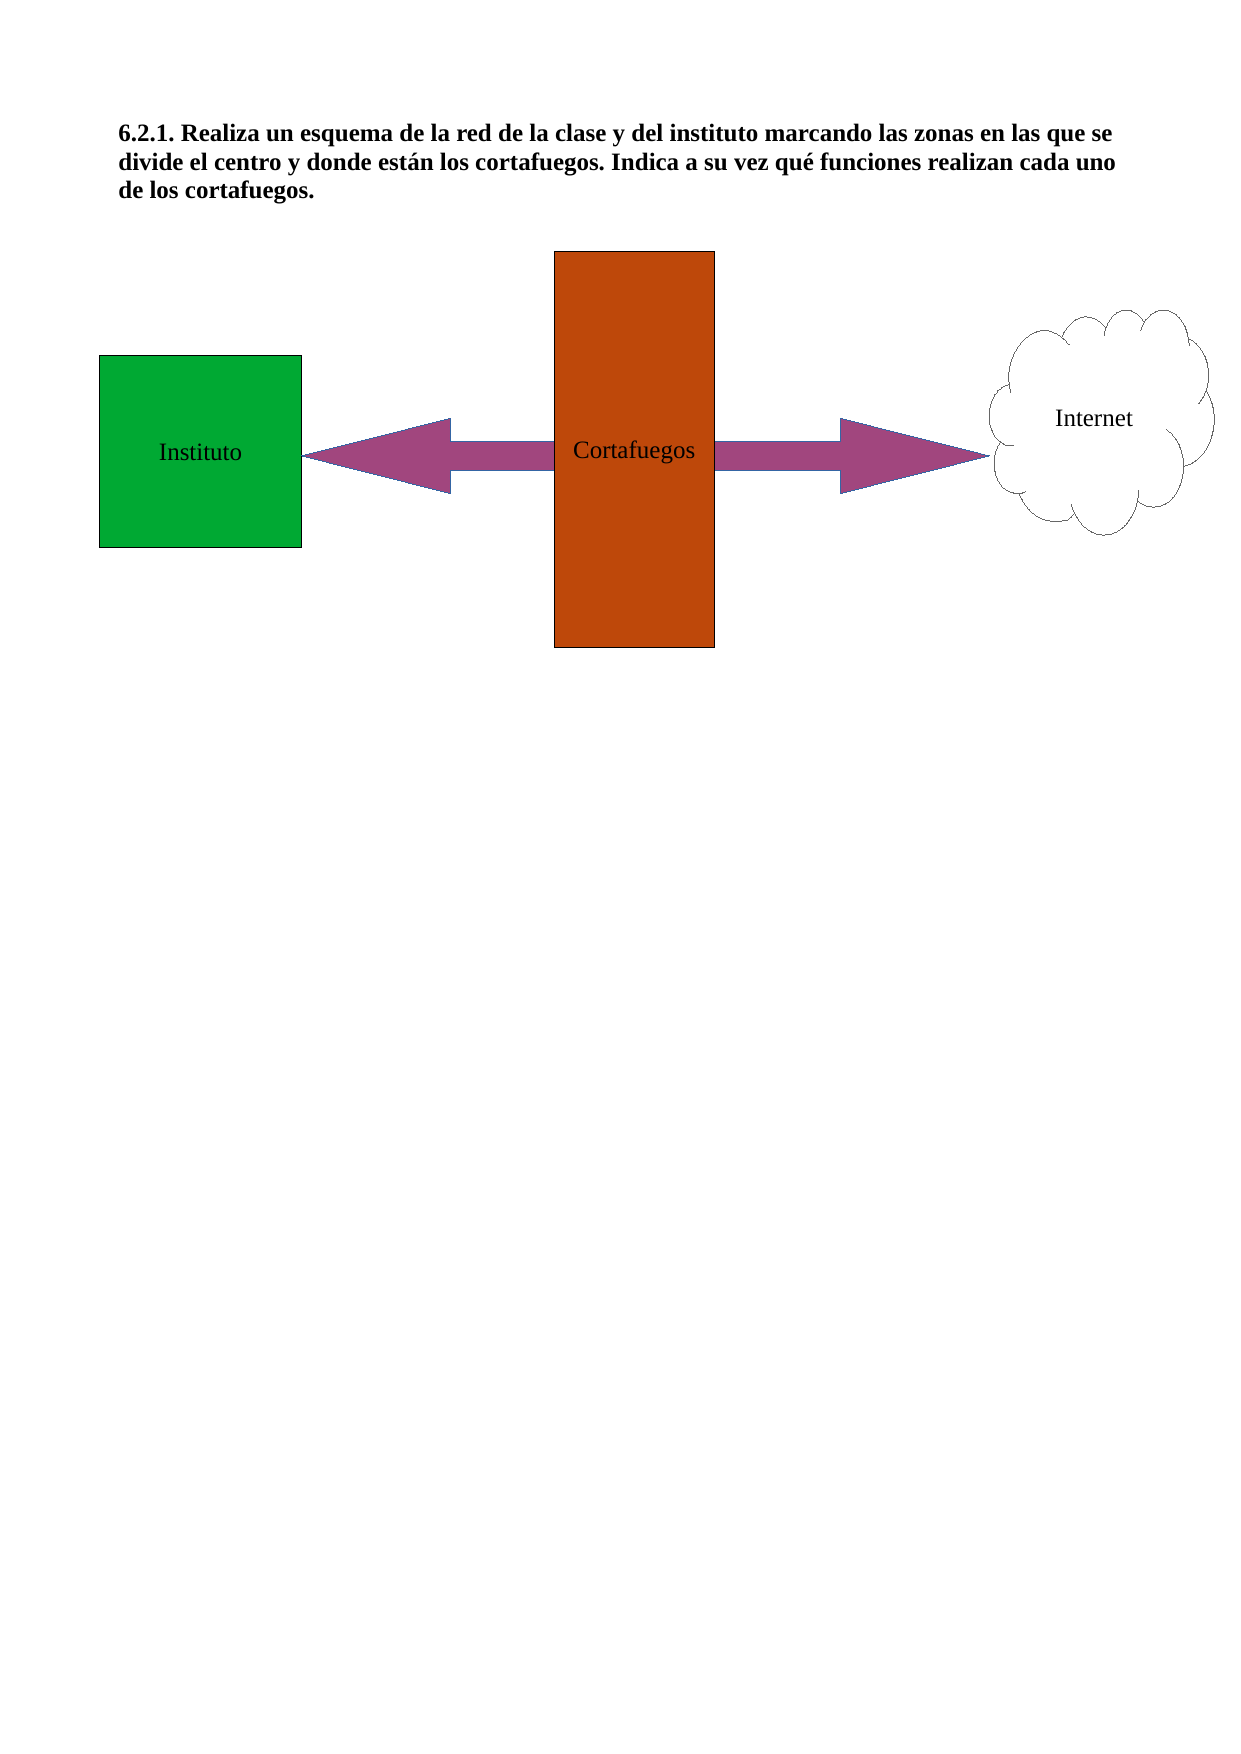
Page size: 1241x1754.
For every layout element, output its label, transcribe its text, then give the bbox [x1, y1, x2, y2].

text 6.2.1. Realiza un esquema de la red de la clase y del instituto marcando las zonas en las que se divide el centro y donde están los cortafuegos. Indica a su vez qué funciones realizan cada uno de los cortafuegos. [118, 118, 1122, 204]
